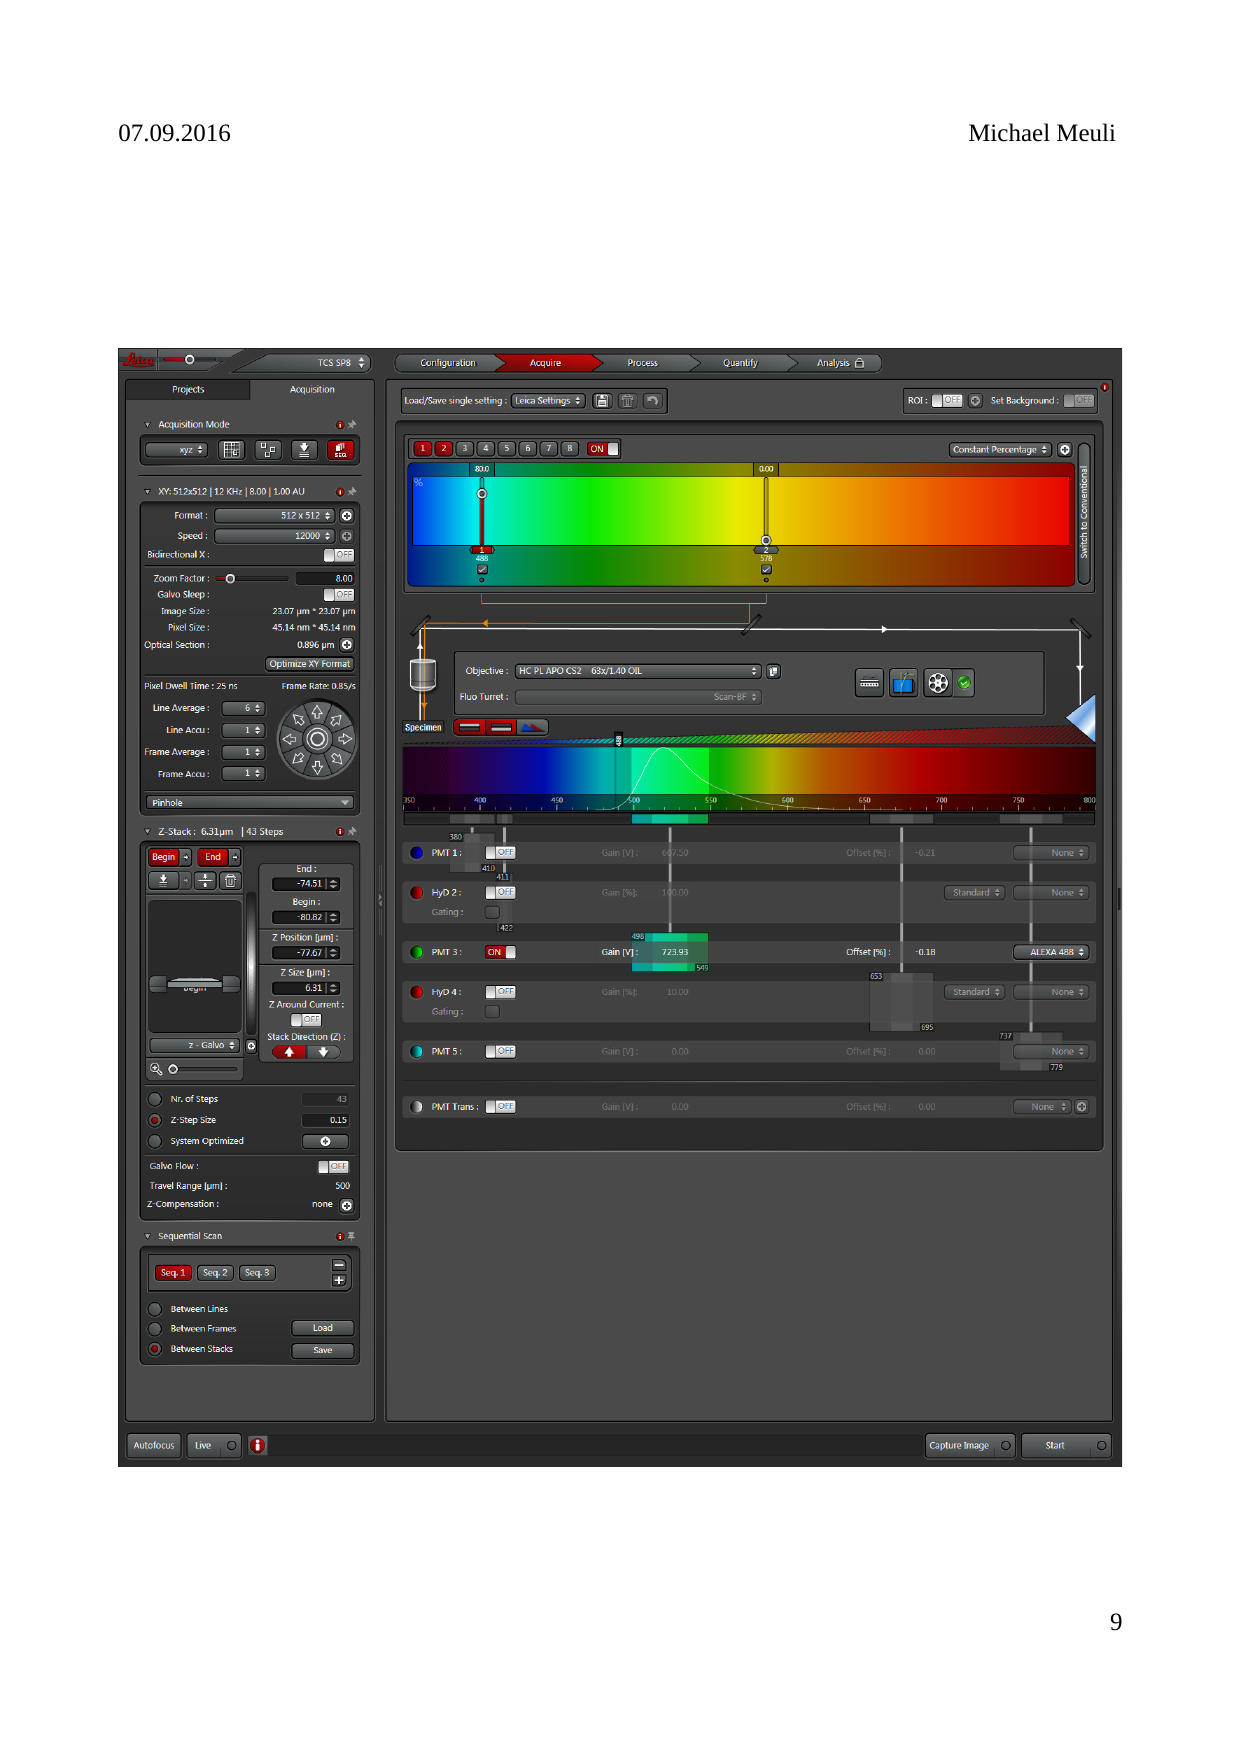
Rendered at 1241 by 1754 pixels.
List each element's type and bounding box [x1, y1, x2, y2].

picture [118, 348, 1123, 1467]
